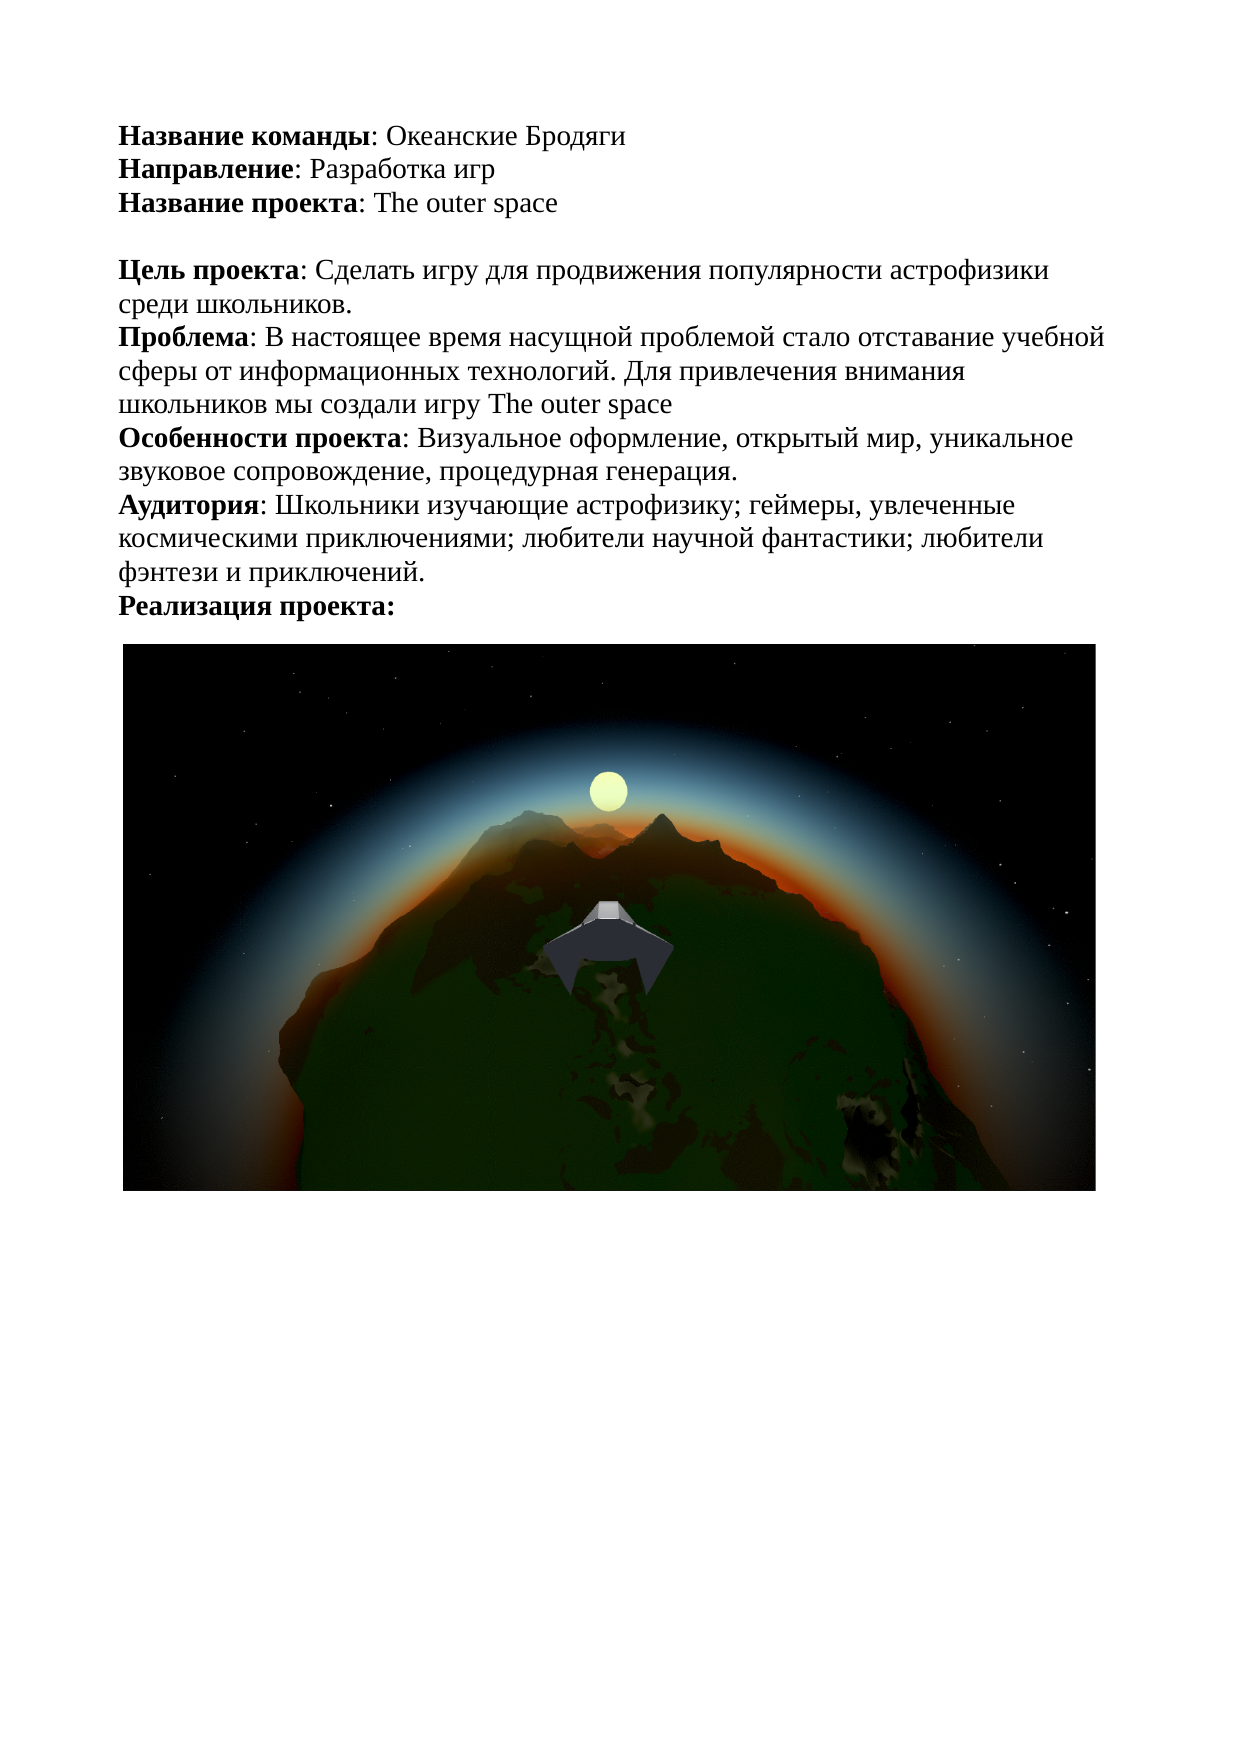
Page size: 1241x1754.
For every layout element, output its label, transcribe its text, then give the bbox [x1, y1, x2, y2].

text Реализация проекта: [118, 588, 1122, 621]
picture [123, 644, 1096, 1191]
text Особенности проекта: Визуальное оформление, открытый мир, уникальное звуковое сопровождение, процедурная генерация. [118, 420, 1122, 487]
text Название команды: Океанские Бродяги [118, 118, 1122, 152]
text Проблема: В настоящее время насущной проблемой стало отставание учебной сферы от информационных технологий. Для привлечения внимания школьников мы создали игру The outer space [118, 319, 1122, 420]
text Направление: Разработка игр [118, 152, 1122, 185]
text Цель проекта: Сделать игру для продвижения популярности астрофизики среди школьников. [118, 252, 1122, 319]
text Аудитория: Школьники изучающие астрофизику; геймеры, увлеченные космическими приключениями; любители научной фантастики; любители фэнтези и приключений. [118, 487, 1122, 588]
text Название проекта: The outer space [118, 185, 1122, 219]
